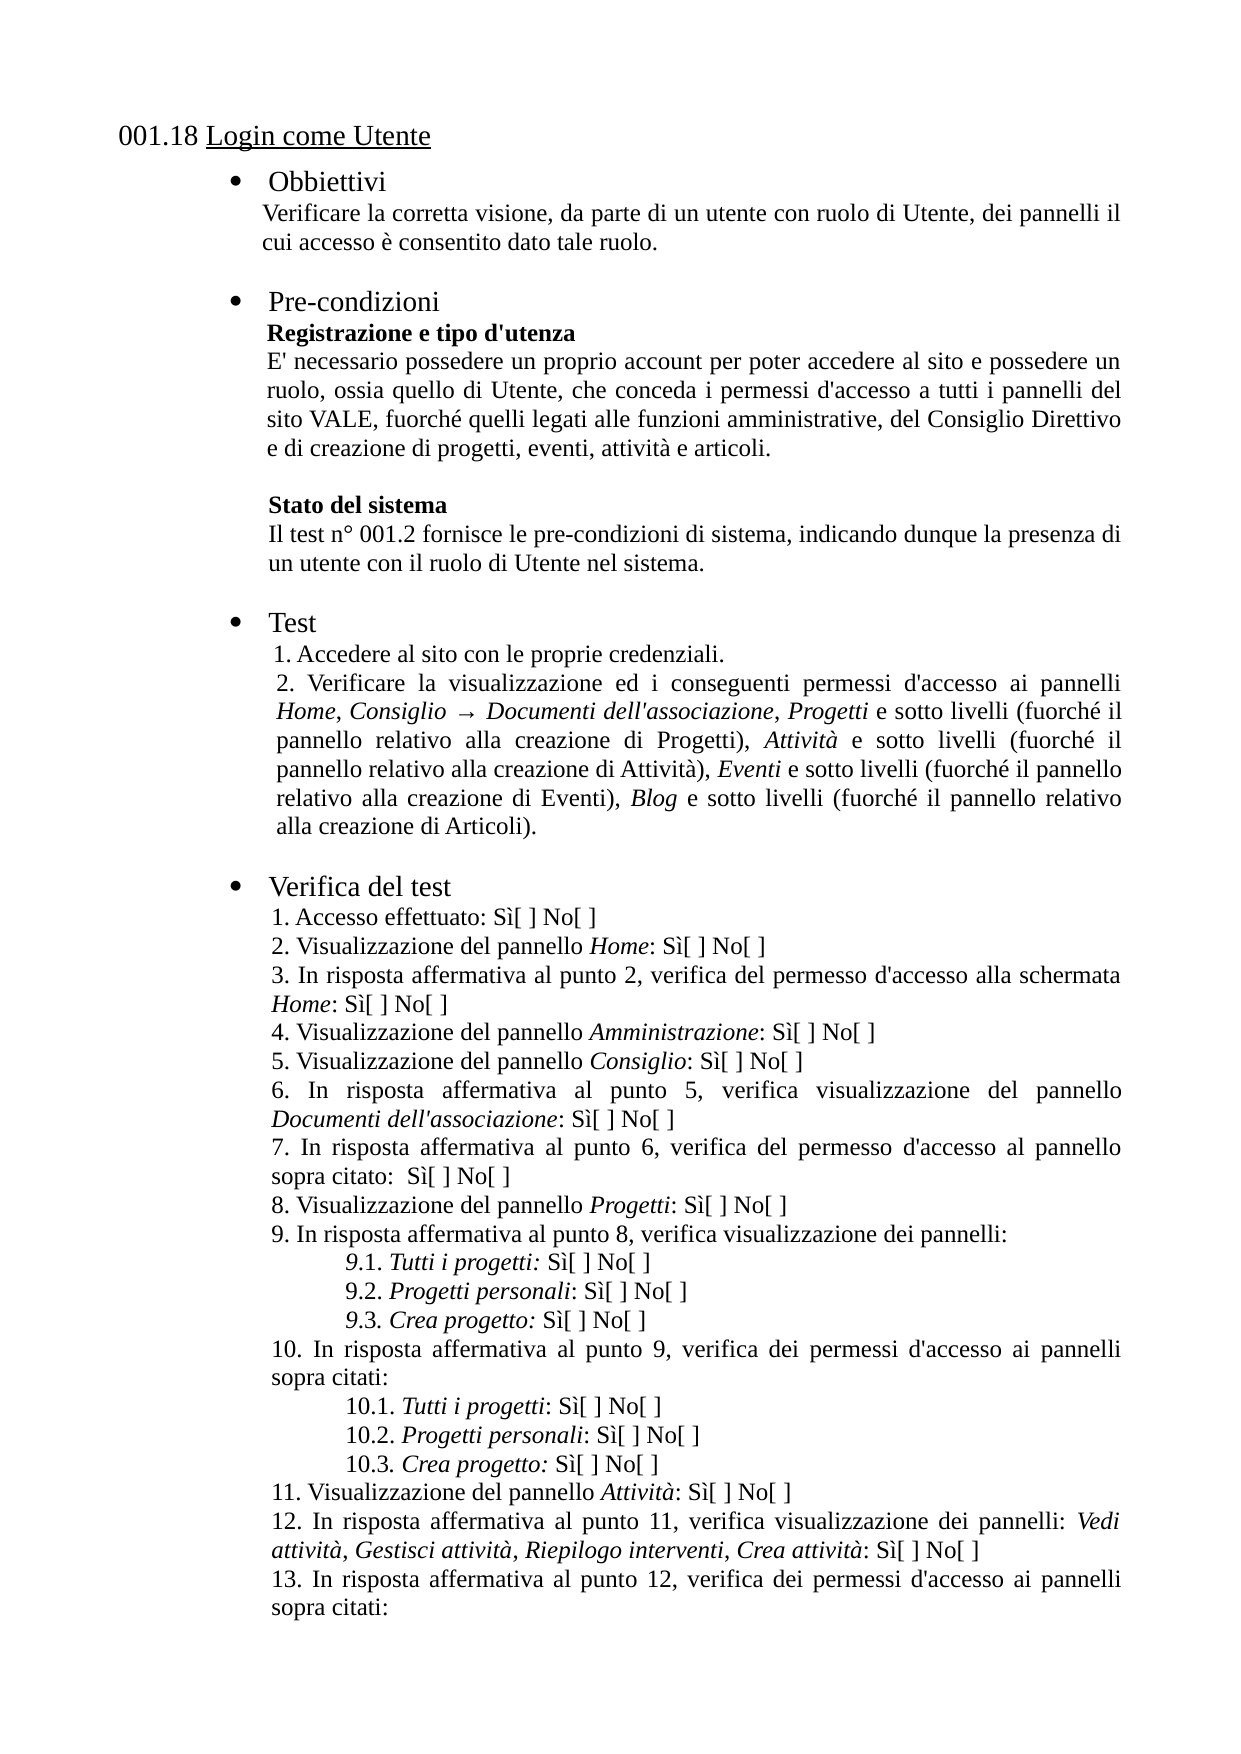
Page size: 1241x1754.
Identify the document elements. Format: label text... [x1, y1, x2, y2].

text 1. Accesso effettuato: Sì[ ] No[ ] [271, 902, 1122, 931]
text 10. In risposta affermativa al punto 9, verifica dei permessi d'accesso ai pannelli sopra citati: [271, 1334, 1122, 1391]
text 7. In risposta affermativa al punto 6, verifica del permesso d'accesso al pannello sopra citato: Sì[ ] No[ ] [271, 1132, 1122, 1190]
text 9.3. Crea progetto: Sì[ ] No[ ] [271, 1305, 1122, 1334]
subtitle 001.18 Login come Utente [118, 118, 1122, 152]
text Verificare la corretta visione, da parte di un utente con ruolo di Utente, dei pannelli il cui accesso è consentito dato tale ruolo. [262, 198, 1122, 255]
text 3. In risposta affermativa al punto 2, verifica del permesso d'accesso alla schermata Home: Sì[ ] No[ ] [271, 960, 1122, 1017]
text Stato del sistema [268, 490, 1122, 519]
list Verifica del test [231, 869, 1122, 902]
text 10.2. Progetti personali: Sì[ ] No[ ] [271, 1420, 1122, 1449]
text 6. In risposta affermativa al punto 5, verifica visualizzazione del pannello Documenti dell'associazione: Sì[ ] No[ ] [271, 1075, 1122, 1132]
text 9.2. Progetti personali: Sì[ ] No[ ] [271, 1276, 1122, 1305]
list Pre-condizioni [231, 284, 1122, 318]
text 11. Visualizzazione del pannello Attività: Sì[ ] No[ ] [271, 1477, 1122, 1506]
text 5. Visualizzazione del pannello Consiglio: Sì[ ] No[ ] [271, 1046, 1122, 1075]
text 12. In risposta affermativa al punto 11, verifica visualizzazione dei pannelli: Vedi attività, Gestisci attività, Riepilogo interventi, Crea attività: Sì[ ] No[ ] [271, 1506, 1122, 1564]
text 8. Visualizzazione del pannello Progetti: Sì[ ] No[ ] [271, 1190, 1122, 1219]
text 9.1. Tutti i progetti: Sì[ ] No[ ] [271, 1247, 1122, 1276]
list 2. Verificare la visualizzazione ed i conseguenti permessi d'accesso ai pannelli Home, Consiglio → Documenti dell'associazione, Progetti e sotto livelli (fuorché il pannello relativo alla creazione di Progetti), Attività e sotto livelli (fuorché il pannello relativo alla creazione di Attività), Eventi e sotto livelli (fuorché il pannello relativo alla creazione di Eventi), Blog e sotto livelli (fuorché il pannello relativo alla creazione di Articoli). [276, 668, 1122, 840]
text E' necessario possedere un proprio account per poter accedere al sito e possedere un ruolo, ossia quello di Utente, che conceda i permessi d'accesso a tutti i pannelli del sito VALE, fuorché quelli legati alle funzioni amministrative, del Consiglio Direttivo e di creazione di progetti, eventi, attività e articoli. [267, 346, 1122, 461]
text 10.1. Tutti i progetti: Sì[ ] No[ ] [271, 1391, 1122, 1420]
list Obbiettivi [231, 164, 1122, 198]
list Test [231, 605, 1122, 639]
text 13. In risposta affermativa al punto 12, verifica dei permessi d'accesso ai pannelli sopra citati: [271, 1564, 1122, 1621]
text 2. Visualizzazione del pannello Home: Sì[ ] No[ ] [271, 931, 1122, 960]
text 10.3. Crea progetto: Sì[ ] No[ ] [271, 1449, 1122, 1477]
text 9. In risposta affermativa al punto 8, verifica visualizzazione dei pannelli: [271, 1219, 1122, 1247]
text Il test n° 001.2 fornisce le pre-condizioni di sistema, indicando dunque la presenza di un utente con il ruolo di Utente nel sistema. [268, 519, 1122, 576]
list 1. Accedere al sito con le proprie credenziali. [273, 639, 1122, 668]
text Registrazione e tipo d'utenza [267, 318, 1122, 346]
text 4. Visualizzazione del pannello Amministrazione: Sì[ ] No[ ] [271, 1017, 1122, 1046]
